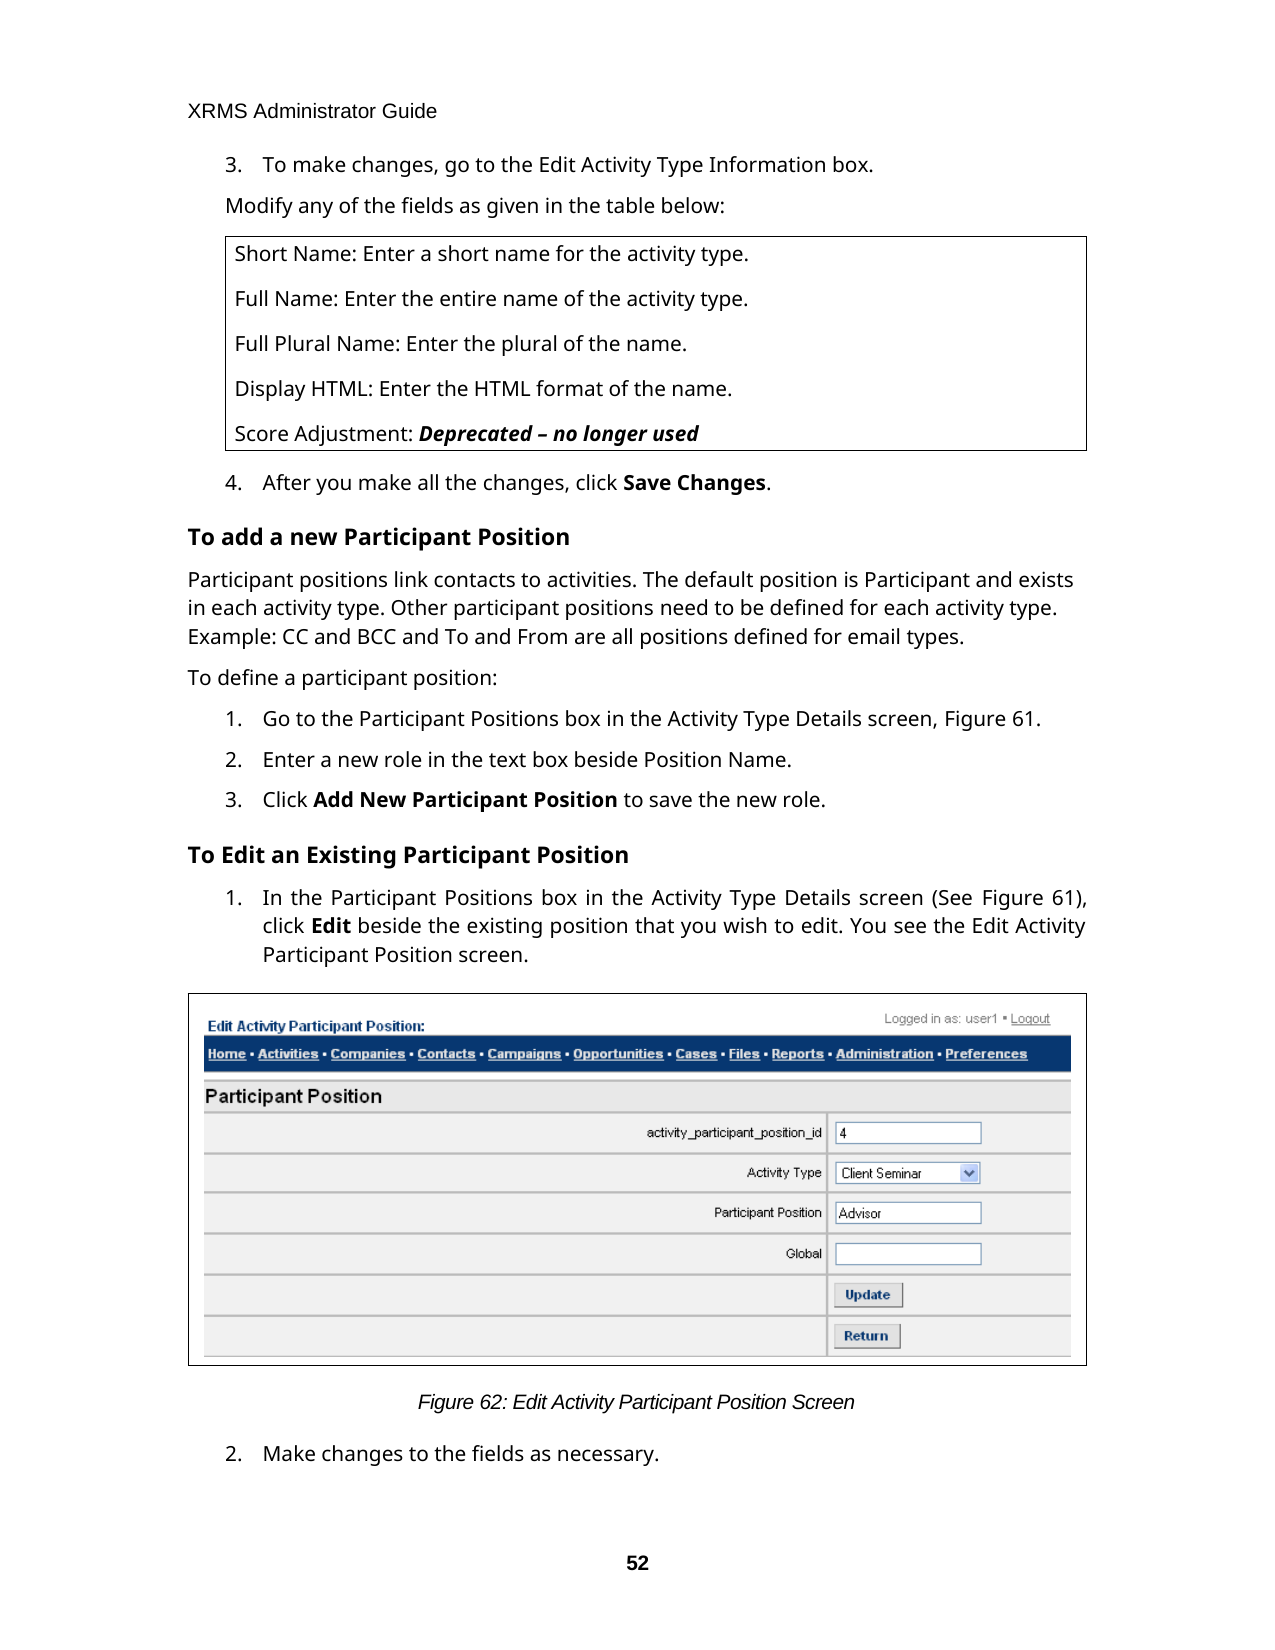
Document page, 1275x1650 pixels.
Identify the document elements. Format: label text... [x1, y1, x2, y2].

list Click Add New Participant Position to save the new role. [225, 786, 1087, 814]
list In the Participant Positions box in the Activity Type Details screen (See Figure 61), click Edit beside the existing position that you wish to edit. You see the Edit Activity Participant Position screen. [225, 883, 1087, 968]
text To define a participant position: [187, 663, 1087, 691]
list Display HTML: Enter the HTML format of the name. [226, 371, 1086, 403]
list Full Name: Enter the entire name of the activity type. [226, 281, 1086, 313]
list Full Plural Name: Enter the plural of the name. [226, 326, 1086, 358]
list Score Adjustment: Deprecated – no longer used [226, 416, 1086, 450]
text To add a new Participant Position [187, 521, 1087, 552]
picture [204, 1002, 1071, 1357]
list Enter a new role in the text box beside Position Name. [225, 745, 1087, 773]
list To make changes, go to the Edit Activity Type Information box. [225, 150, 1087, 178]
list Short Name: Enter a short name for the activity type. [226, 237, 1086, 268]
text Participant positions link contacts to activities. The default position is Participant and exists in each activity type. Other participant positions need to be defined for each activity type. Example: CC and BCC and To and From are all positions defined for email types. [187, 565, 1087, 650]
list After you make all the changes, click Save Changes. [225, 468, 1087, 496]
list Go to the Participant Positions box in the Activity Type Details screen, Figure 61. [225, 704, 1087, 732]
list Make changes to the fields as necessary. [225, 1439, 1087, 1467]
list Modify any of the fields as given in the table below: [225, 191, 1087, 219]
text To Edit an Existing Participant Position [187, 839, 1087, 870]
text Figure 62: Edit Activity Participant Position Screen [187, 1391, 1087, 1414]
